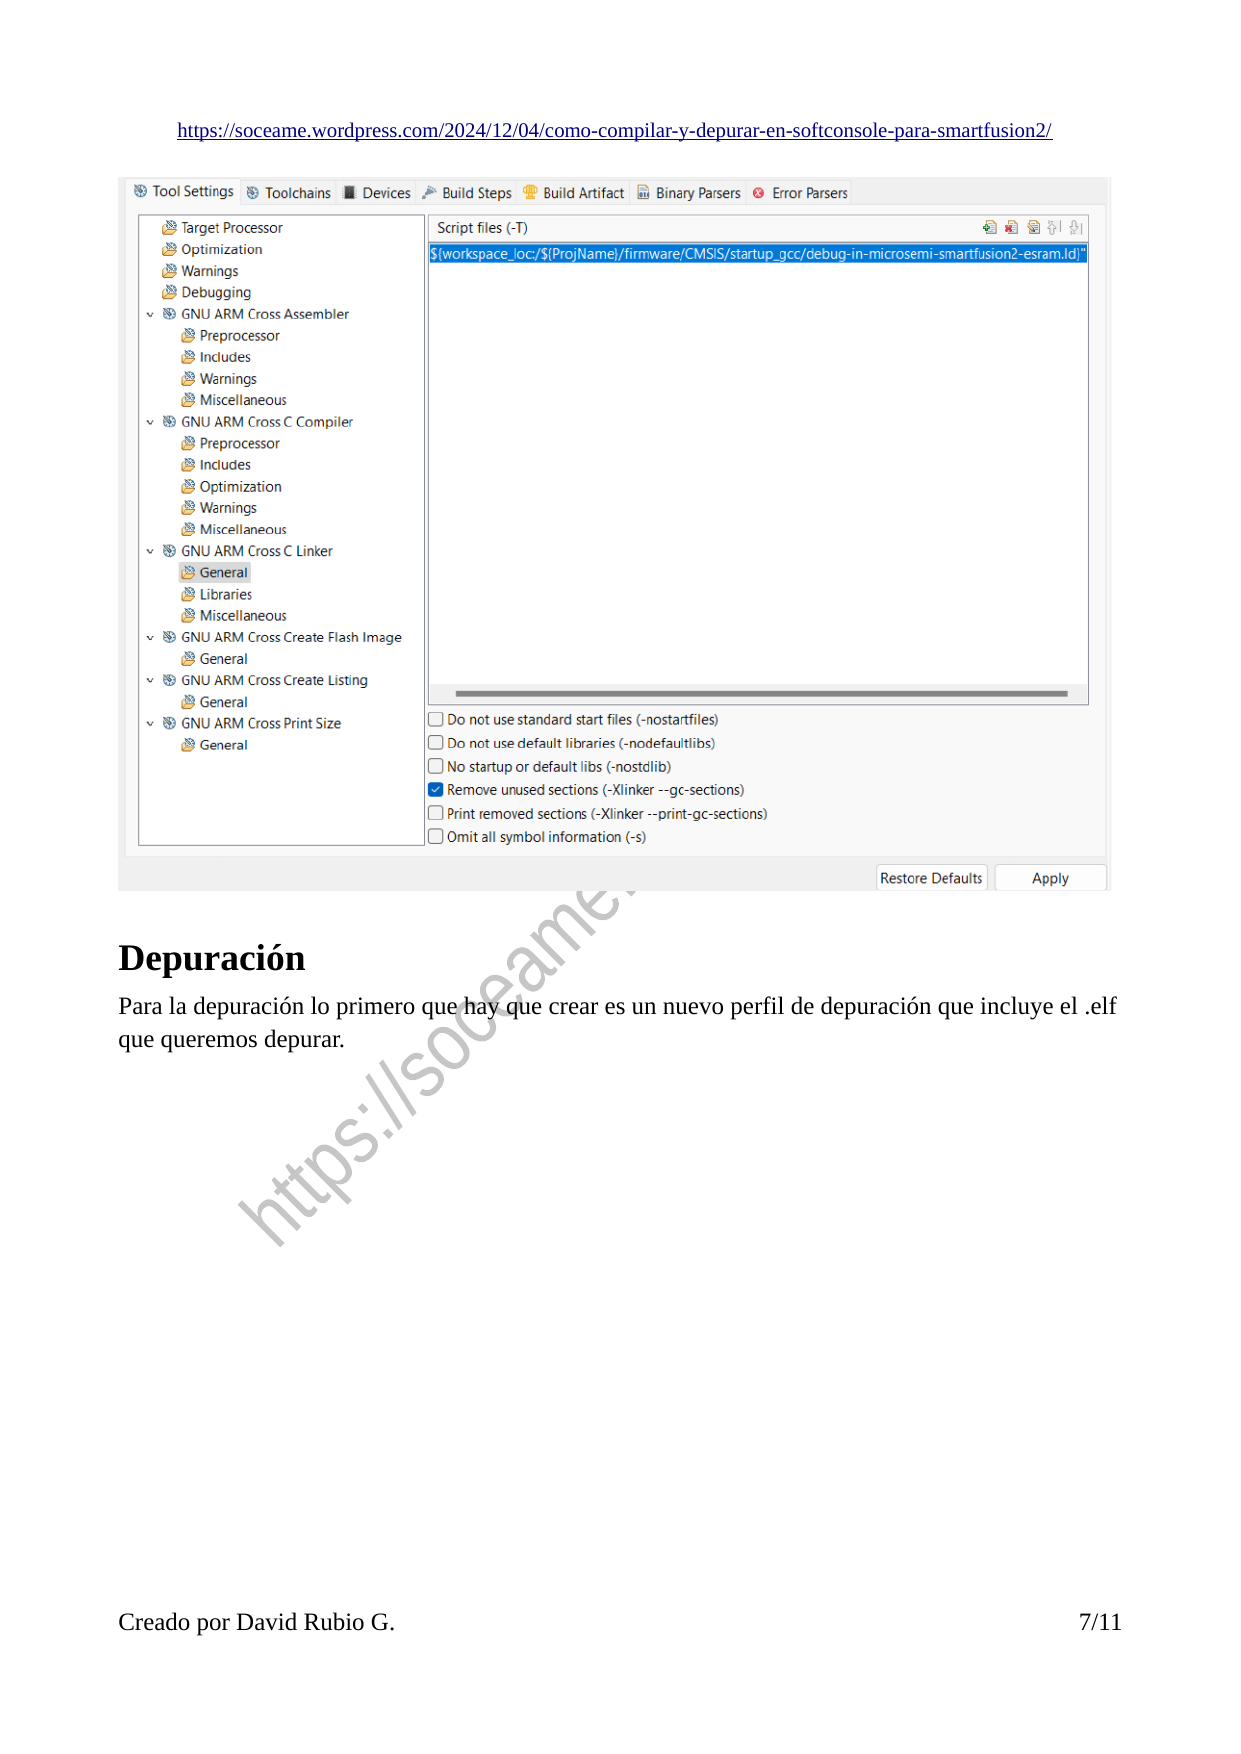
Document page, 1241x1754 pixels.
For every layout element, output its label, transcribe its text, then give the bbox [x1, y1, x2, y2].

text Para la depuración lo primero que hay que crear es un nuevo perfil de depuración que incluye el .elf que queremos depurar. [118, 991, 1122, 1053]
subtitle Depuración [118, 935, 1122, 978]
picture [118, 177, 1112, 891]
